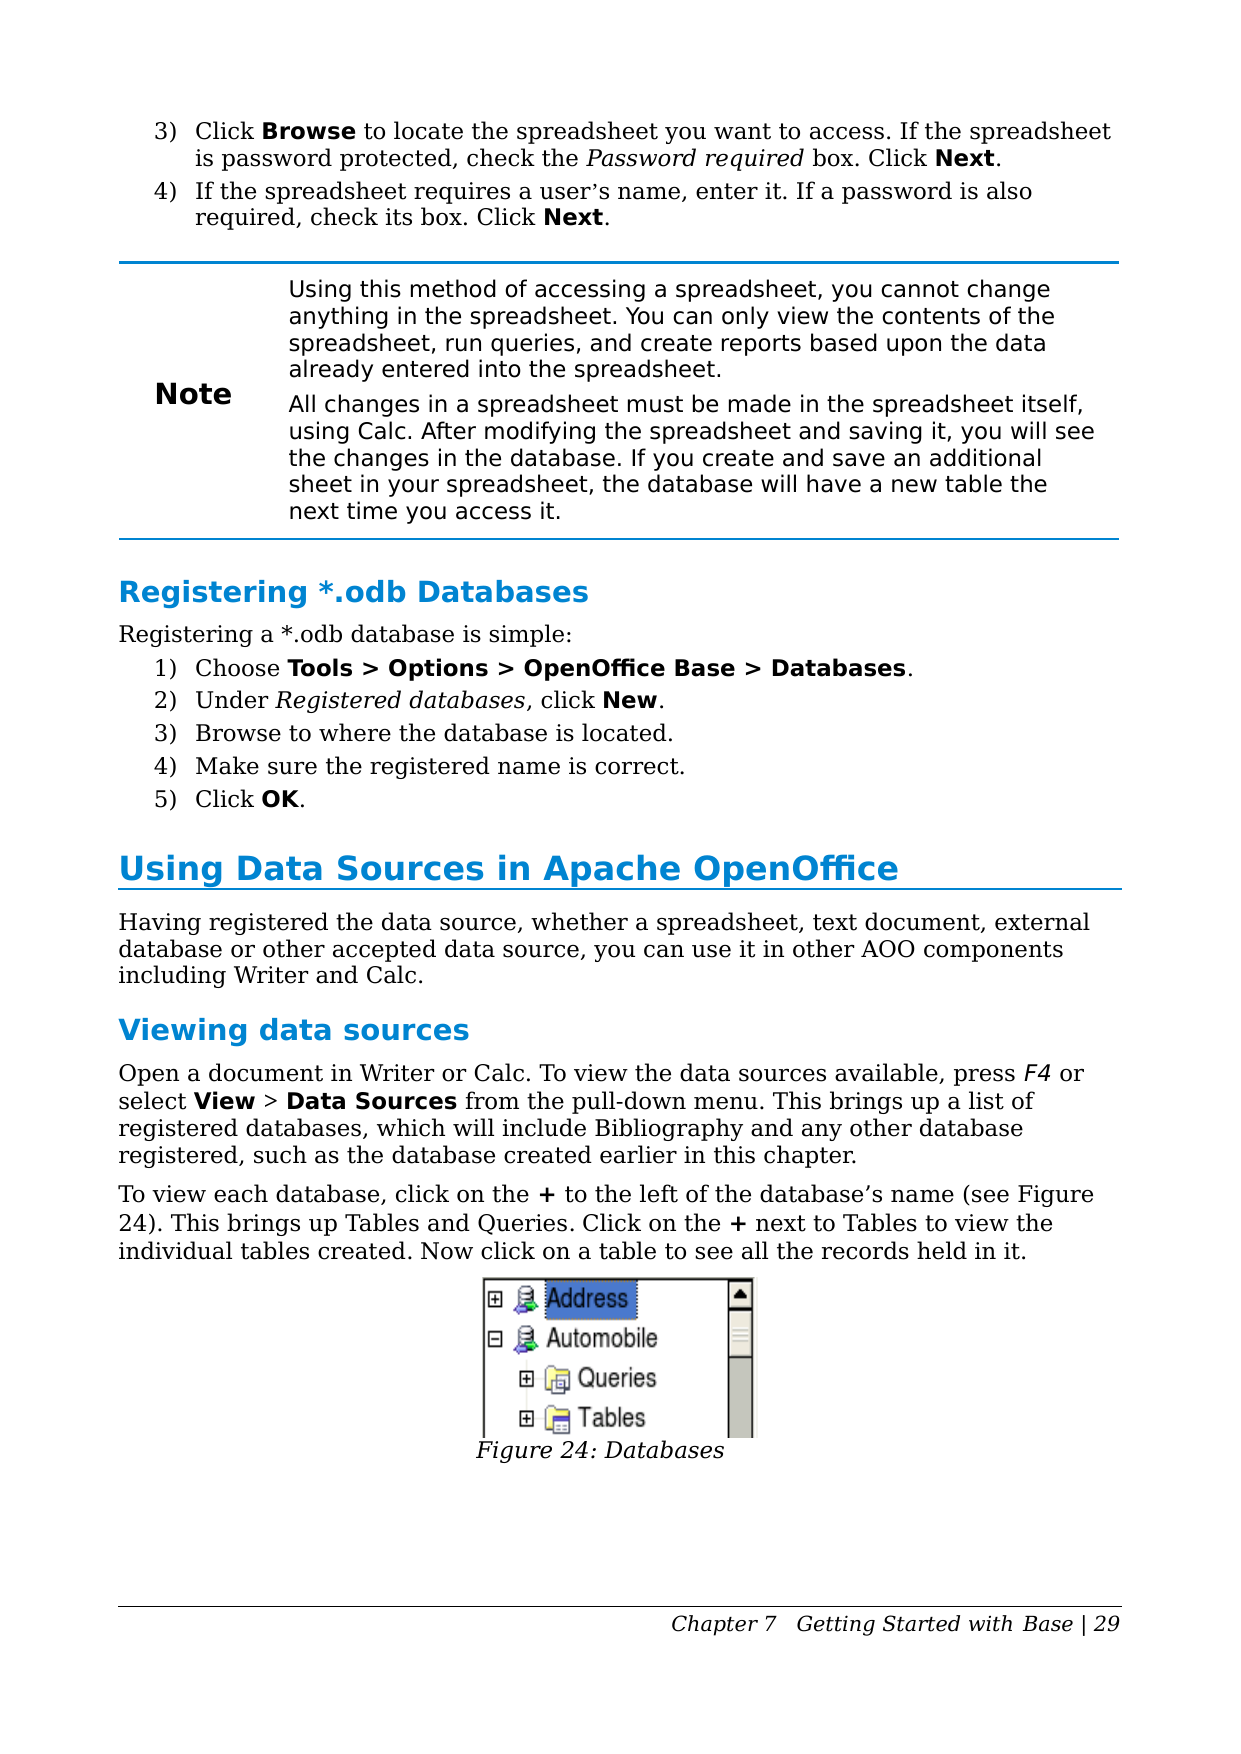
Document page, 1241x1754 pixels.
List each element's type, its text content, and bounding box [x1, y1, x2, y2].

list Click OK. [177, 786, 1122, 813]
list Make sure the registered name is correct. [177, 753, 1122, 780]
list Registering a *.odb database is simple: [118, 622, 1122, 648]
text Open a document in Writer or Calc. To view the data sources available, press F4 or select View > Data Sources from the pull-down menu. This brings up a list of registered databases, which will include Bibliography and any other database registered, such as the database created earlier in this chapter. [118, 1060, 1122, 1168]
text Figure 24: Databases [476, 1278, 764, 1464]
table_header Using this method of accessing a spreadsheet, you cannot change anything in the spreadsheet. You can only view the contents of the spreadsheet, run queries, and create reports based upon the data already entered into the spreadsheet. All changes in a spreadsheet must be made in the spreadsheet itself, using Calc. After modifying the spreadsheet and saving it, you will see the changes in the database. If you create and save an additional sheet in your spreadsheet, the database will have a new table the next time you access it. [267, 264, 1119, 538]
picture [482, 1277, 758, 1438]
subtitle Using Data Sources in Apache OpenOffice [118, 849, 1122, 888]
subtitle Viewing data sources [118, 1013, 1122, 1047]
list Under Registered databases, click New. [177, 688, 1122, 714]
text To view each database, click on the + to the left of the database’s name (see Figure 24). This brings up Tables and Queries. Click on the + next to Tables to view the individual tables created. Now click on a table to see all the records held in it. [118, 1181, 1122, 1265]
subtitle Registering *.odb Databases [118, 575, 1122, 609]
list If the spreadsheet requires a user’s name, enter it. If a password is also required, check its box. Click Next. [177, 178, 1122, 231]
table_header Note [119, 264, 267, 538]
list Choose Tools > Options > OpenOffice Base > Databases. [177, 655, 1122, 681]
text Having registered the data source, whether a spreadsheet, text document, external database or other accepted data source, you can use it in other AOO components including Writer and Calc. [118, 909, 1122, 989]
list Click Browse to locate the spreadsheet you want to access. If the spreadsheet is password protected, check the Password required box. Click Next. [177, 118, 1122, 171]
list Browse to where the database is located. [177, 721, 1122, 747]
